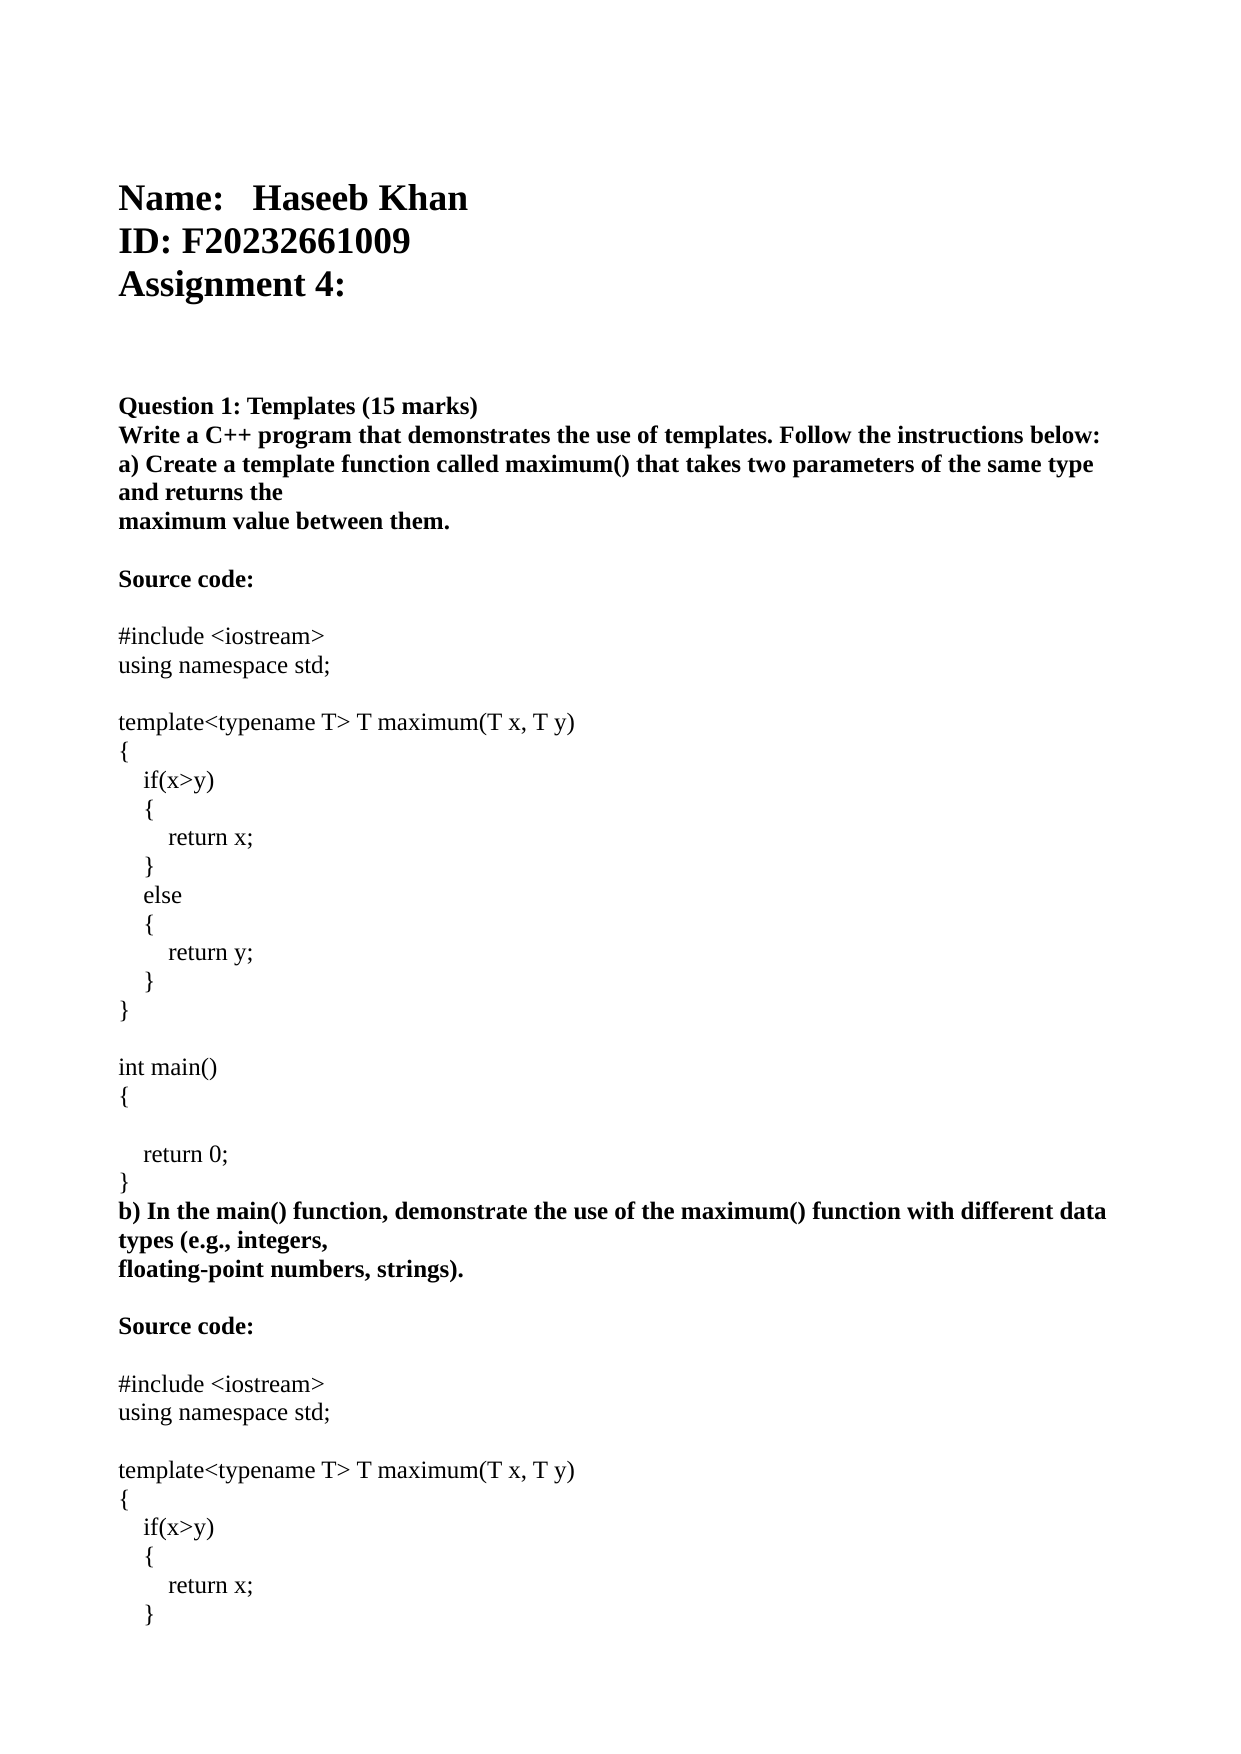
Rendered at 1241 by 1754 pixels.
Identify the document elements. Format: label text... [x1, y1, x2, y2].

text template<typename T> T maximum(T x, T y) [118, 1455, 1122, 1484]
text return y; [118, 937, 1122, 966]
text Source code: [118, 564, 1122, 592]
text return x; [118, 1570, 1122, 1599]
text using namespace std; [118, 1397, 1122, 1426]
text Question 1: Templates (15 marks) [118, 391, 1122, 420]
text } [118, 966, 1122, 995]
text { [118, 1484, 1122, 1512]
text b) In the main() function, demonstrate the use of the maximum() function with different data types (e.g., integers, [118, 1196, 1122, 1254]
text return 0; [118, 1139, 1122, 1167]
text } [118, 995, 1122, 1024]
text Write a C++ program that demonstrates the use of templates. Follow the instructions below: [118, 420, 1122, 449]
text maximum value between them. [118, 506, 1122, 535]
text } [118, 1167, 1122, 1196]
text int main() [118, 1052, 1122, 1081]
text #include <iostream> [118, 621, 1122, 650]
text a) Create a template function called maximum() that takes two parameters of the same type and returns the [118, 449, 1122, 506]
text return x; [118, 822, 1122, 851]
text if(x>y) [118, 765, 1122, 794]
text } [118, 851, 1122, 880]
text { [118, 736, 1122, 765]
text floating-point numbers, strings). [118, 1254, 1122, 1282]
text ID: F20232661009 Assignment 4: [118, 219, 1122, 305]
text #include <iostream> [118, 1369, 1122, 1397]
text if(x>y) [118, 1512, 1122, 1541]
text { [118, 1541, 1122, 1570]
text template<typename T> T maximum(T x, T y) [118, 707, 1122, 736]
text { [118, 1081, 1122, 1110]
text else [118, 880, 1122, 909]
text { [118, 794, 1122, 822]
text Source code: [118, 1311, 1122, 1340]
text using namespace std; [118, 650, 1122, 679]
text { [118, 909, 1122, 937]
text Name: Haseeb Khan [118, 176, 1122, 219]
text } [118, 1599, 1122, 1627]
